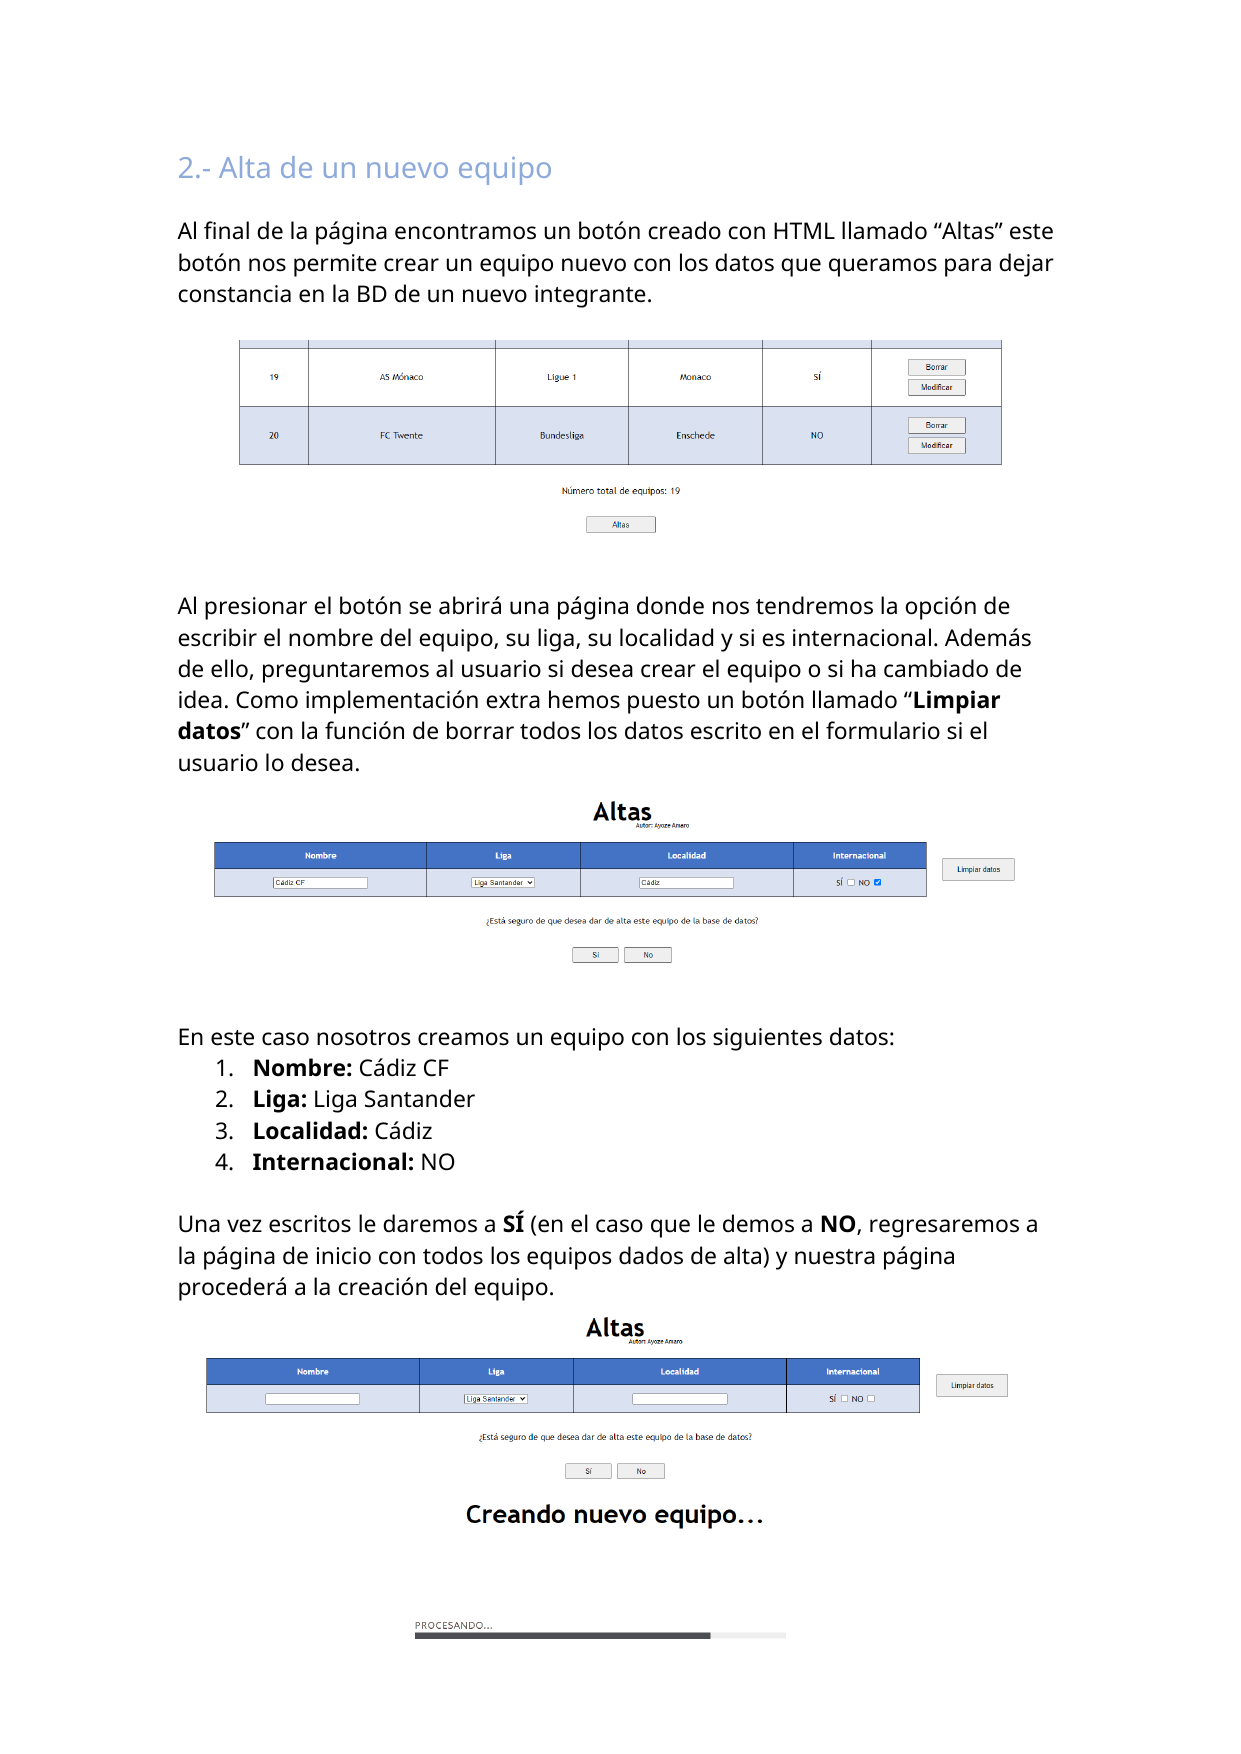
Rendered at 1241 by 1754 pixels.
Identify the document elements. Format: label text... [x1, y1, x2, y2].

list Internacional: NO [215, 1146, 1063, 1177]
list Liga: Liga Santander [215, 1083, 1063, 1114]
text 2.- Alta de un nuevo equipo [177, 148, 1063, 187]
text Al presionar el botón se abrirá una página donde nos tendremos la opción de escribir el nombre del equipo, su liga, su localidad y si es internacional. Además de ello, preguntaremos al usuario si desea crear el equipo o si ha cambiado de idea. Como implementación extra hemos puesto un botón llamado “Limpiar datos” con la función de borrar todos los datos escrito en el formulario si el usuario lo desea. [177, 590, 1063, 778]
text Una vez escritos le daremos a SÍ (en el caso que le demos a NO, regresaremos a la página de inicio con todos los equipos dados de alta) y nuestra página procederá a la creación del equipo. [177, 1208, 1063, 1302]
picture [222, 340, 1018, 545]
list Nombre: Cádiz CF [215, 1052, 1063, 1083]
text Al final de la página encontramos un botón creado con HTML llamado “Altas” este botón nos permite crear un equipo nuevo con los datos que queramos para dejar constancia en la BD de un nuevo integrante. [177, 215, 1063, 309]
picture [196, 1304, 1025, 1665]
picture [204, 787, 1036, 993]
text En este caso nosotros creamos un equipo con los siguientes datos: [177, 1021, 1063, 1052]
list Localidad: Cádiz [215, 1114, 1063, 1146]
